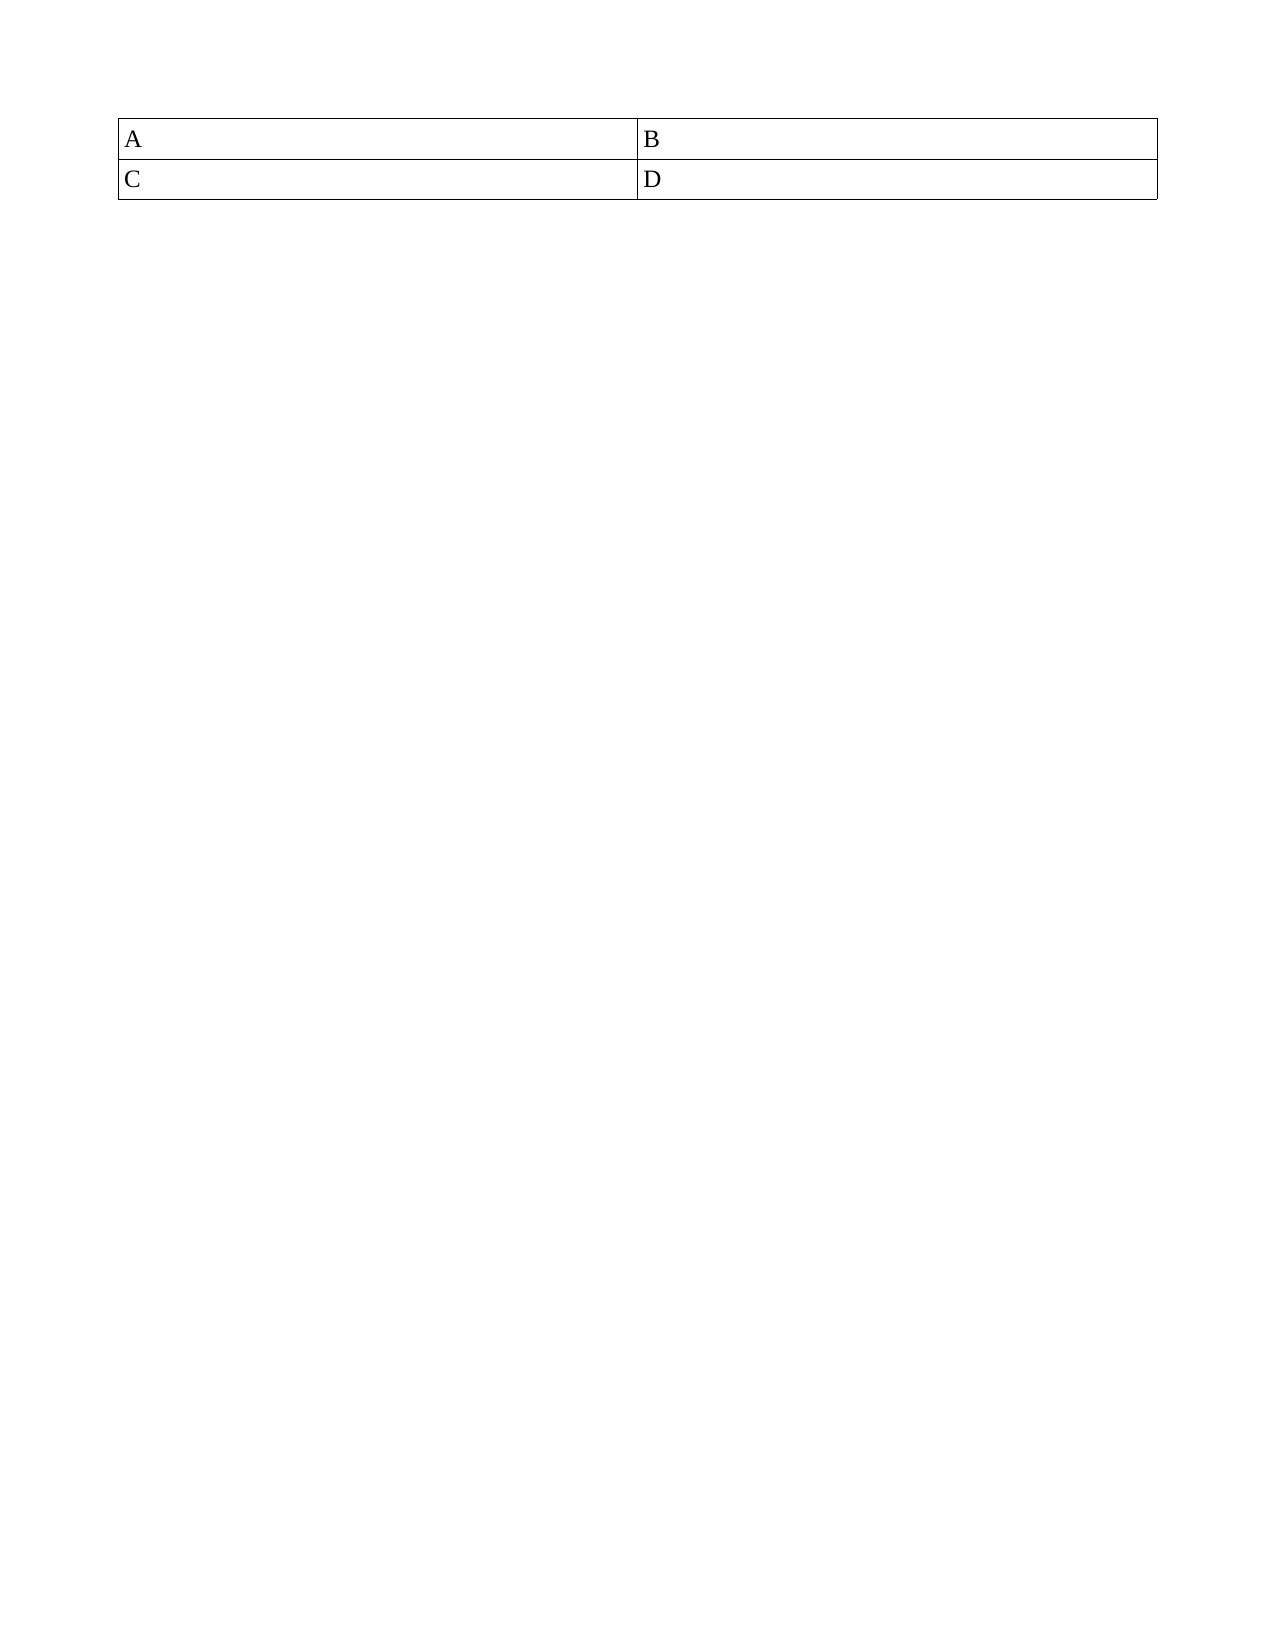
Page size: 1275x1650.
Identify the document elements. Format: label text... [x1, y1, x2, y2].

table_header B [638, 119, 1157, 158]
table_cell C [119, 160, 637, 199]
table_header A [119, 119, 637, 158]
table_cell D [638, 160, 1157, 199]
